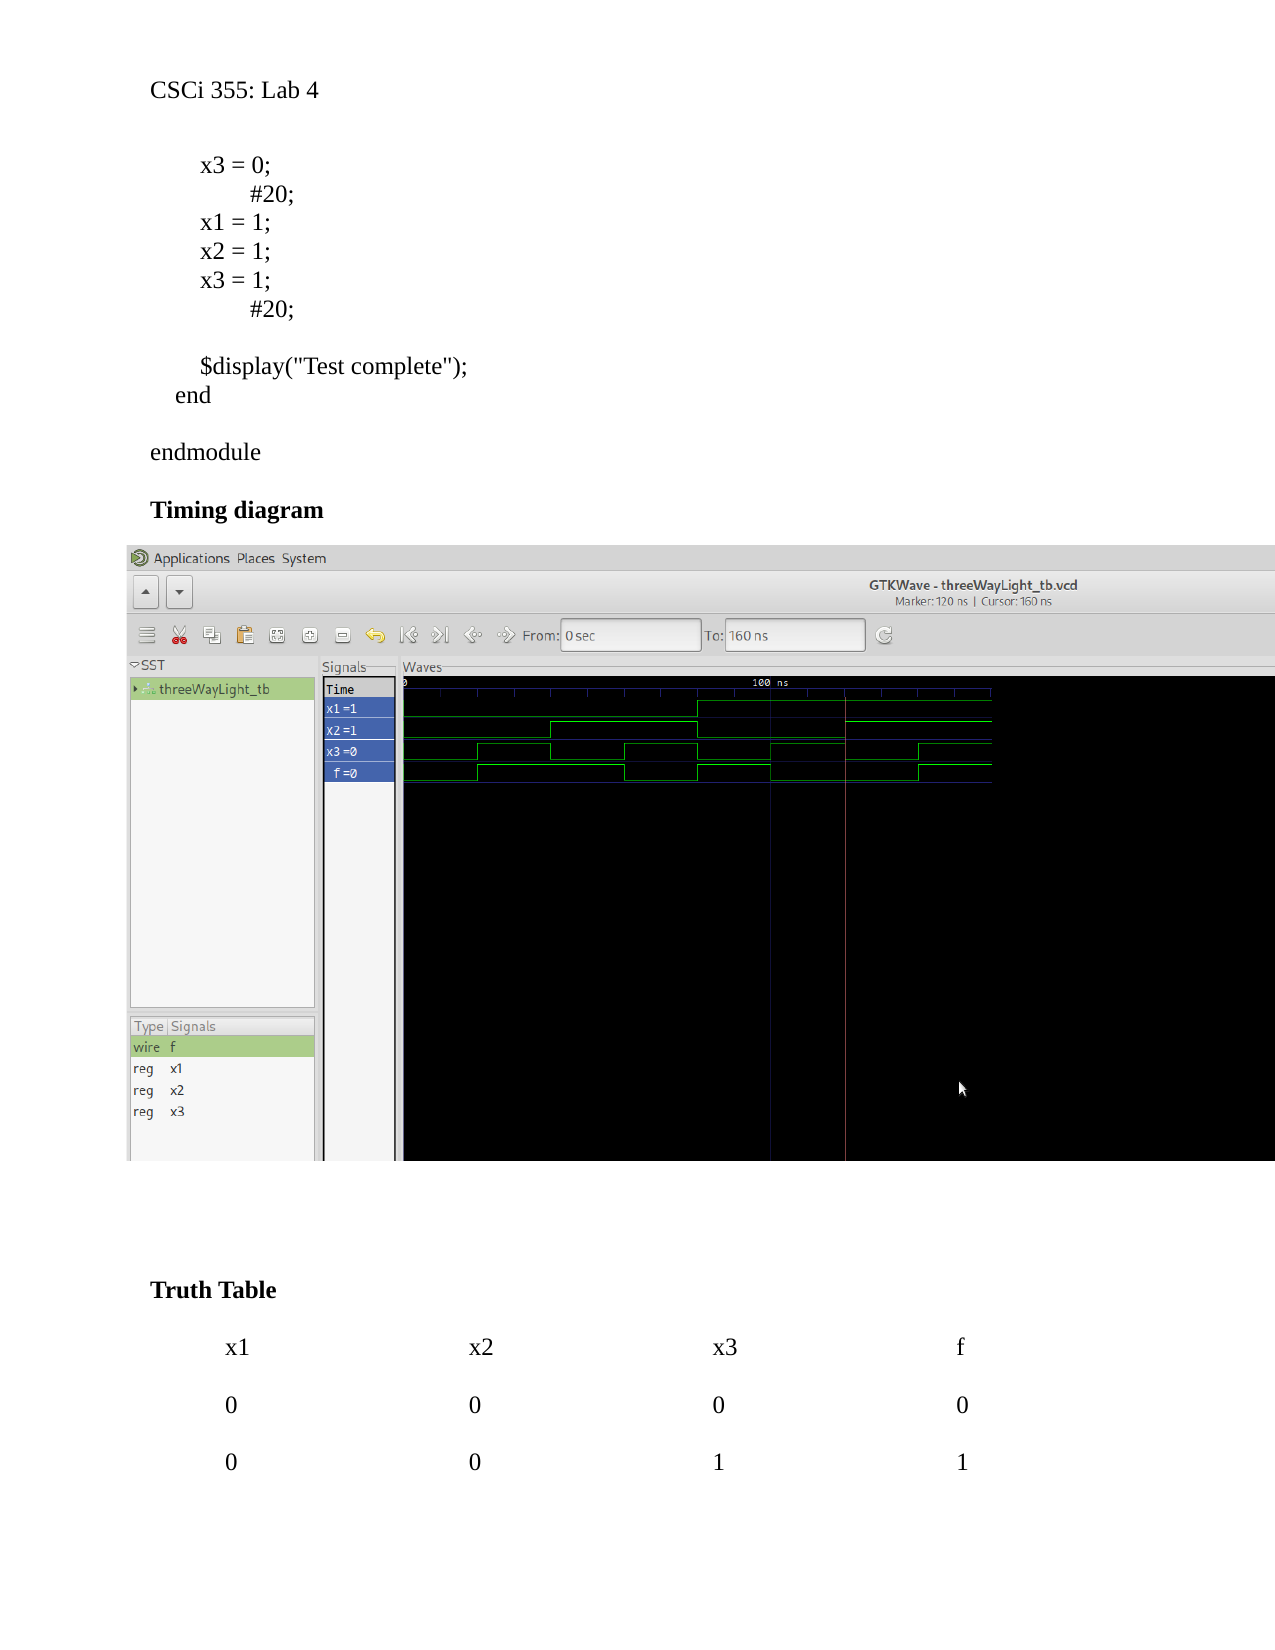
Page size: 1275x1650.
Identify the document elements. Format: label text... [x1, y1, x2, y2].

text x3 = 1; [150, 265, 1125, 294]
table_cell 0 [638, 1390, 881, 1447]
table_cell 1 [638, 1447, 881, 1476]
text Truth Table [150, 1275, 1125, 1304]
text Timing diagram [150, 495, 1125, 524]
text x1 = 1; [150, 207, 1125, 236]
text x2 = 1; [150, 236, 1125, 265]
text end [150, 380, 1125, 409]
table_cell 0 [881, 1390, 1125, 1447]
table_header x2 [394, 1333, 637, 1390]
text #20; [150, 294, 1125, 322]
table_cell 0 [394, 1390, 637, 1447]
table_header x1 [150, 1333, 394, 1390]
text $display("Test complete"); [150, 351, 1125, 380]
table_cell 0 [394, 1447, 637, 1476]
table_cell 0 [150, 1447, 394, 1476]
text endmodule [150, 437, 1125, 466]
table_cell 1 [881, 1447, 1125, 1476]
table_cell 0 [150, 1390, 394, 1447]
table_header x3 [638, 1333, 881, 1390]
text #20; [150, 179, 1125, 207]
text x3 = 0; [150, 150, 1125, 179]
table_header f [881, 1333, 1125, 1390]
